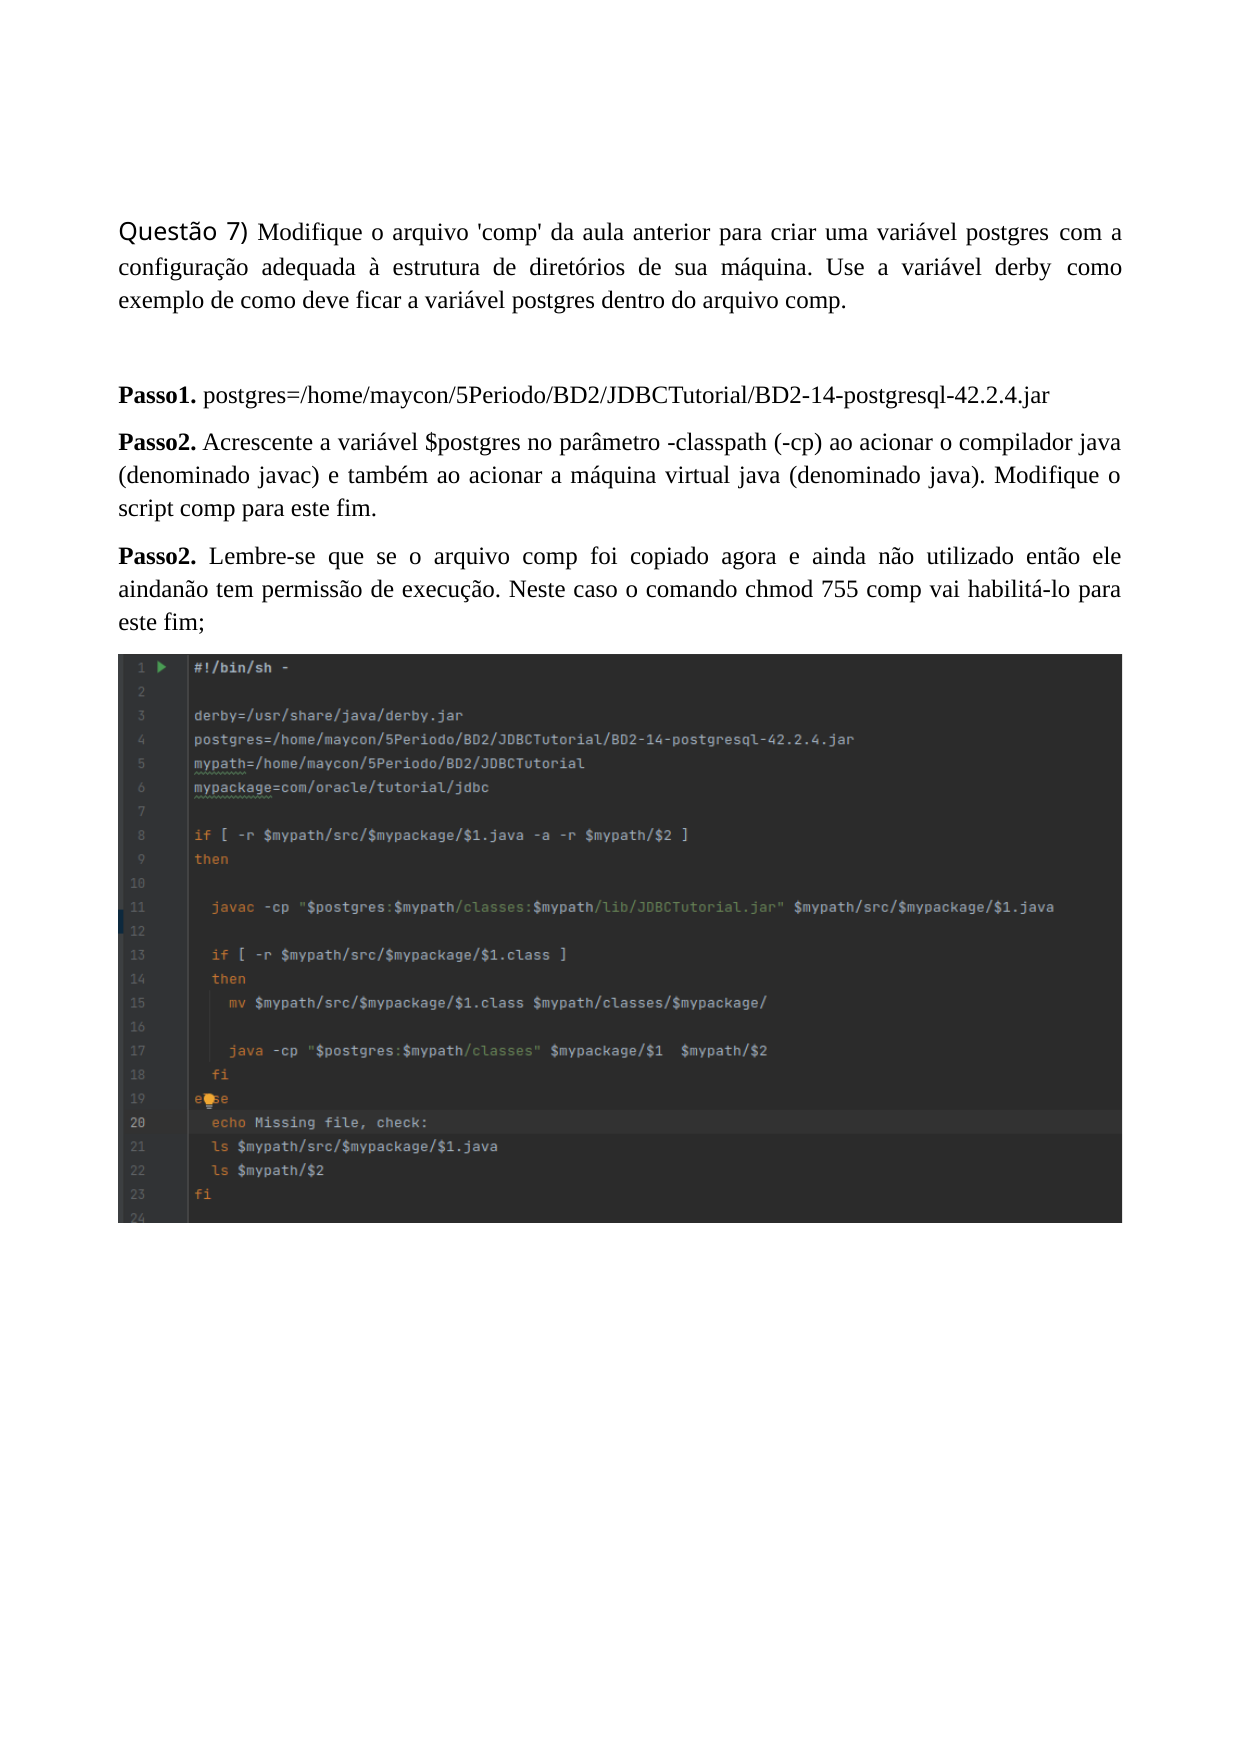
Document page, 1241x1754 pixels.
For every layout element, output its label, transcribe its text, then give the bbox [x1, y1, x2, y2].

text Passo2. Acrescente a variável $postgres no parâmetro -classpath (-cp) ao acionar o compilador java (denominado javac) e também ao acionar a máquina virtual java (denominado java). Modifique o script comp para este fim. [118, 427, 1122, 522]
text Questão 7) Modifique o arquivo 'comp' da aula anterior para criar uma variável postgres com a configuração adequada à estrutura de diretórios de sua máquina. Use a variável derby como exemplo de como deve ficar a variável postgres dentro do arquivo comp. [118, 213, 1122, 313]
picture [118, 654, 1123, 1223]
text Passo1. postgres=/home/maycon/5Periodo/BD2/JDBCTutorial/BD2-14-postgresql-42.2.4.jar [118, 380, 1122, 409]
text Passo2. Lembre-se que se o arquivo comp foi copiado agora e ainda não utilizado então ele aindanão tem permissão de execução. Neste caso o comando chmod 755 comp vai habilitá-lo para este fim; [118, 541, 1122, 636]
